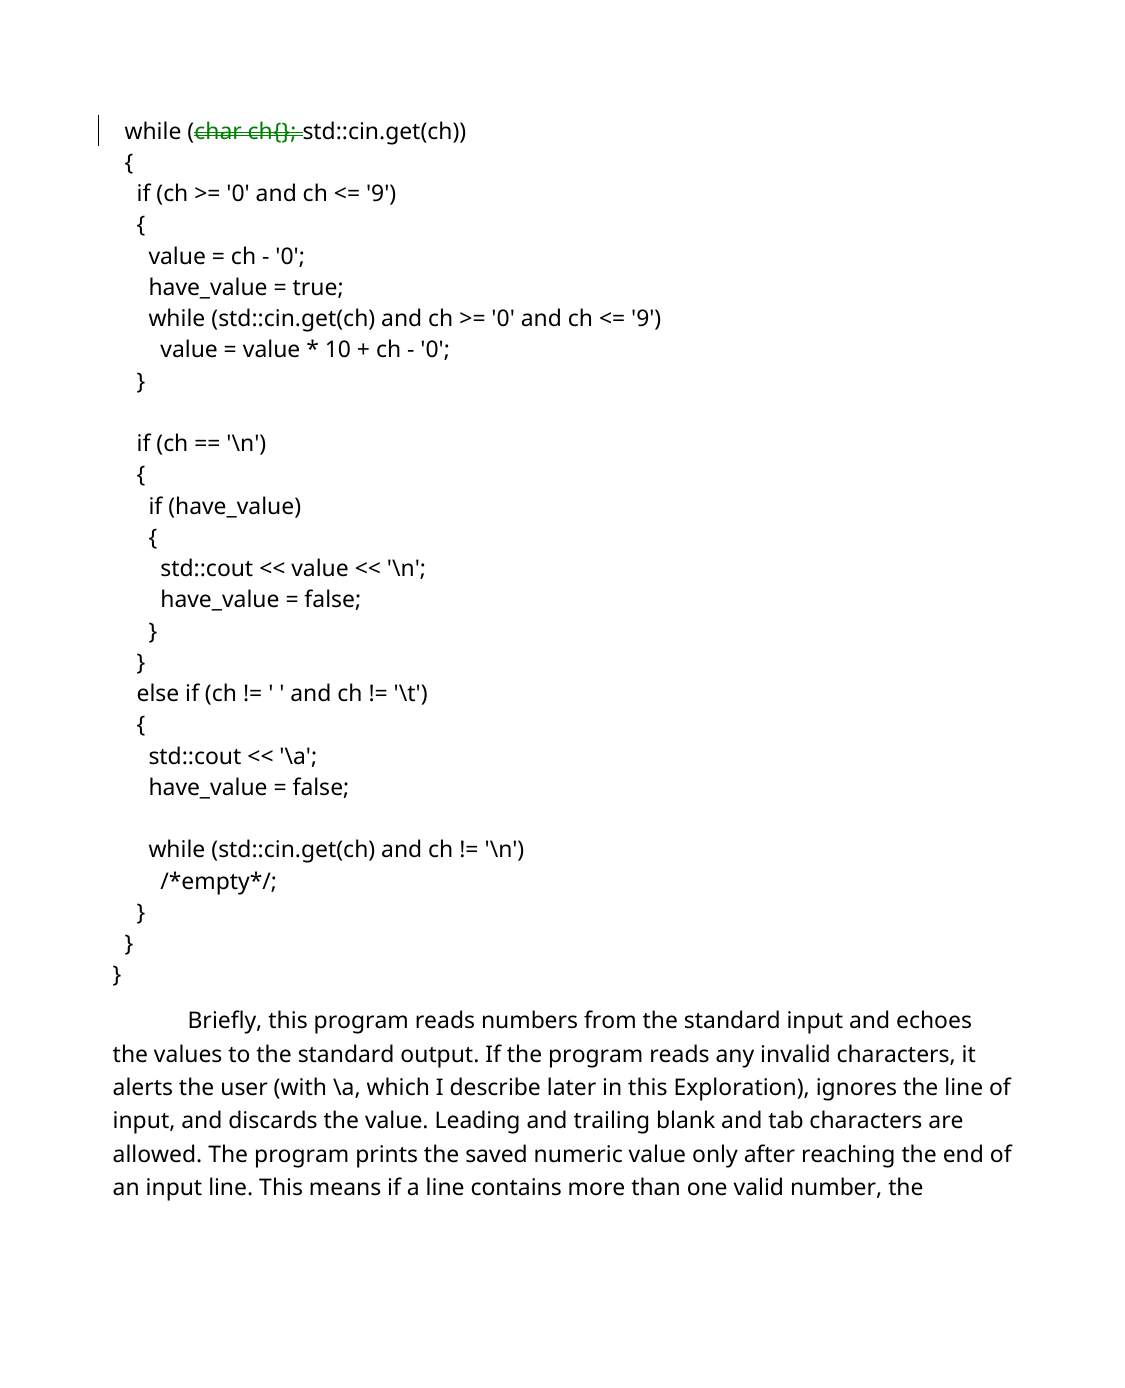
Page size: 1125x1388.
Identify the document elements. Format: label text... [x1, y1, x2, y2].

text if (ch == '\n') [112, 427, 1012, 458]
text { [112, 521, 1012, 552]
text if (ch >= '0' and ch <= '9') [112, 177, 1012, 208]
text have_value = false; [112, 583, 1012, 615]
text } [112, 958, 1012, 990]
text while (std::cin.get(ch) and ch != '\n') [112, 833, 1012, 865]
text while (std::cin.get(ch)) [112, 115, 1012, 146]
text Briefly, this program reads numbers from the standard input and echoes the values to the standard output. If the program reads any invalid characters, it alerts the user (with \a, which I describe later in this Exploration), ignores the line of input, and discards the value. Leading and trailing blank and tab characters are allowed. The program prints the saved numeric value only after reaching the end of an input line. This means if a line contains more than one valid number, the [112, 1002, 1012, 1202]
text value = value * 10 + ch - '0'; [112, 333, 1012, 365]
text if (have_value) [112, 490, 1012, 521]
text have_value = false; [112, 771, 1012, 802]
text { [112, 458, 1012, 490]
text /*empty*/; [112, 865, 1012, 896]
text std::cout << value << '\n'; [112, 552, 1012, 583]
text have_value = true; [112, 271, 1012, 302]
text else if (ch != ' ' and ch != '\t') [112, 677, 1012, 708]
text } [112, 615, 1012, 646]
text } [112, 365, 1012, 396]
text { [112, 708, 1012, 740]
text { [112, 146, 1012, 177]
text } [112, 646, 1012, 677]
text } [112, 927, 1012, 958]
text } [112, 896, 1012, 927]
text { [112, 208, 1012, 240]
text while (std::cin.get(ch) and ch >= '0' and ch <= '9') [112, 302, 1012, 333]
text value = ch - '0'; [112, 240, 1012, 271]
text std::cout << '\a'; [112, 740, 1012, 771]
